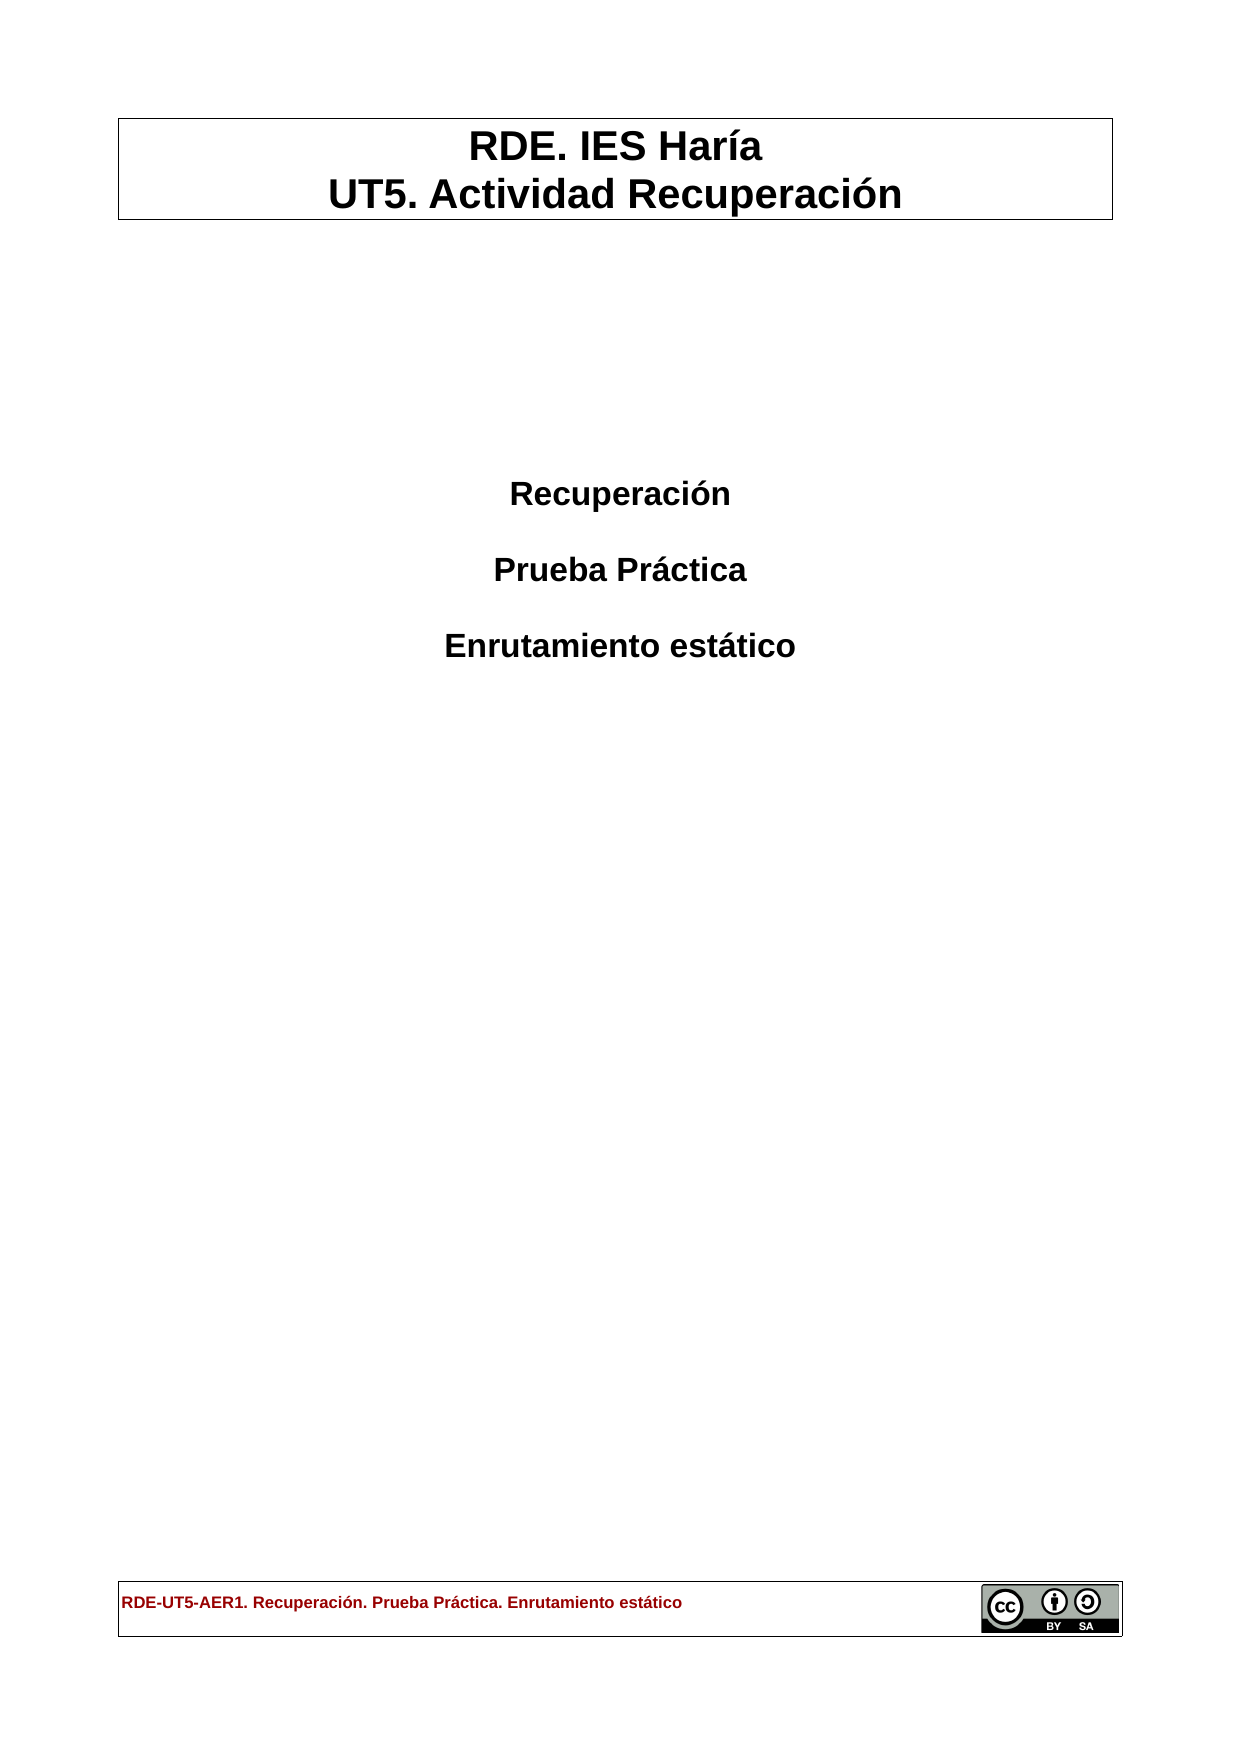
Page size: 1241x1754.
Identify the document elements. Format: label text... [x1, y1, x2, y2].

text UT5. Actividad Recuperación [119, 166, 1112, 219]
subtitle Enrutamiento estático [118, 626, 1122, 664]
subtitle Prueba Práctica [118, 550, 1122, 588]
subtitle Recuperación [118, 474, 1122, 512]
text RDE. IES Haría [119, 119, 1112, 166]
picture [981, 1584, 1119, 1633]
